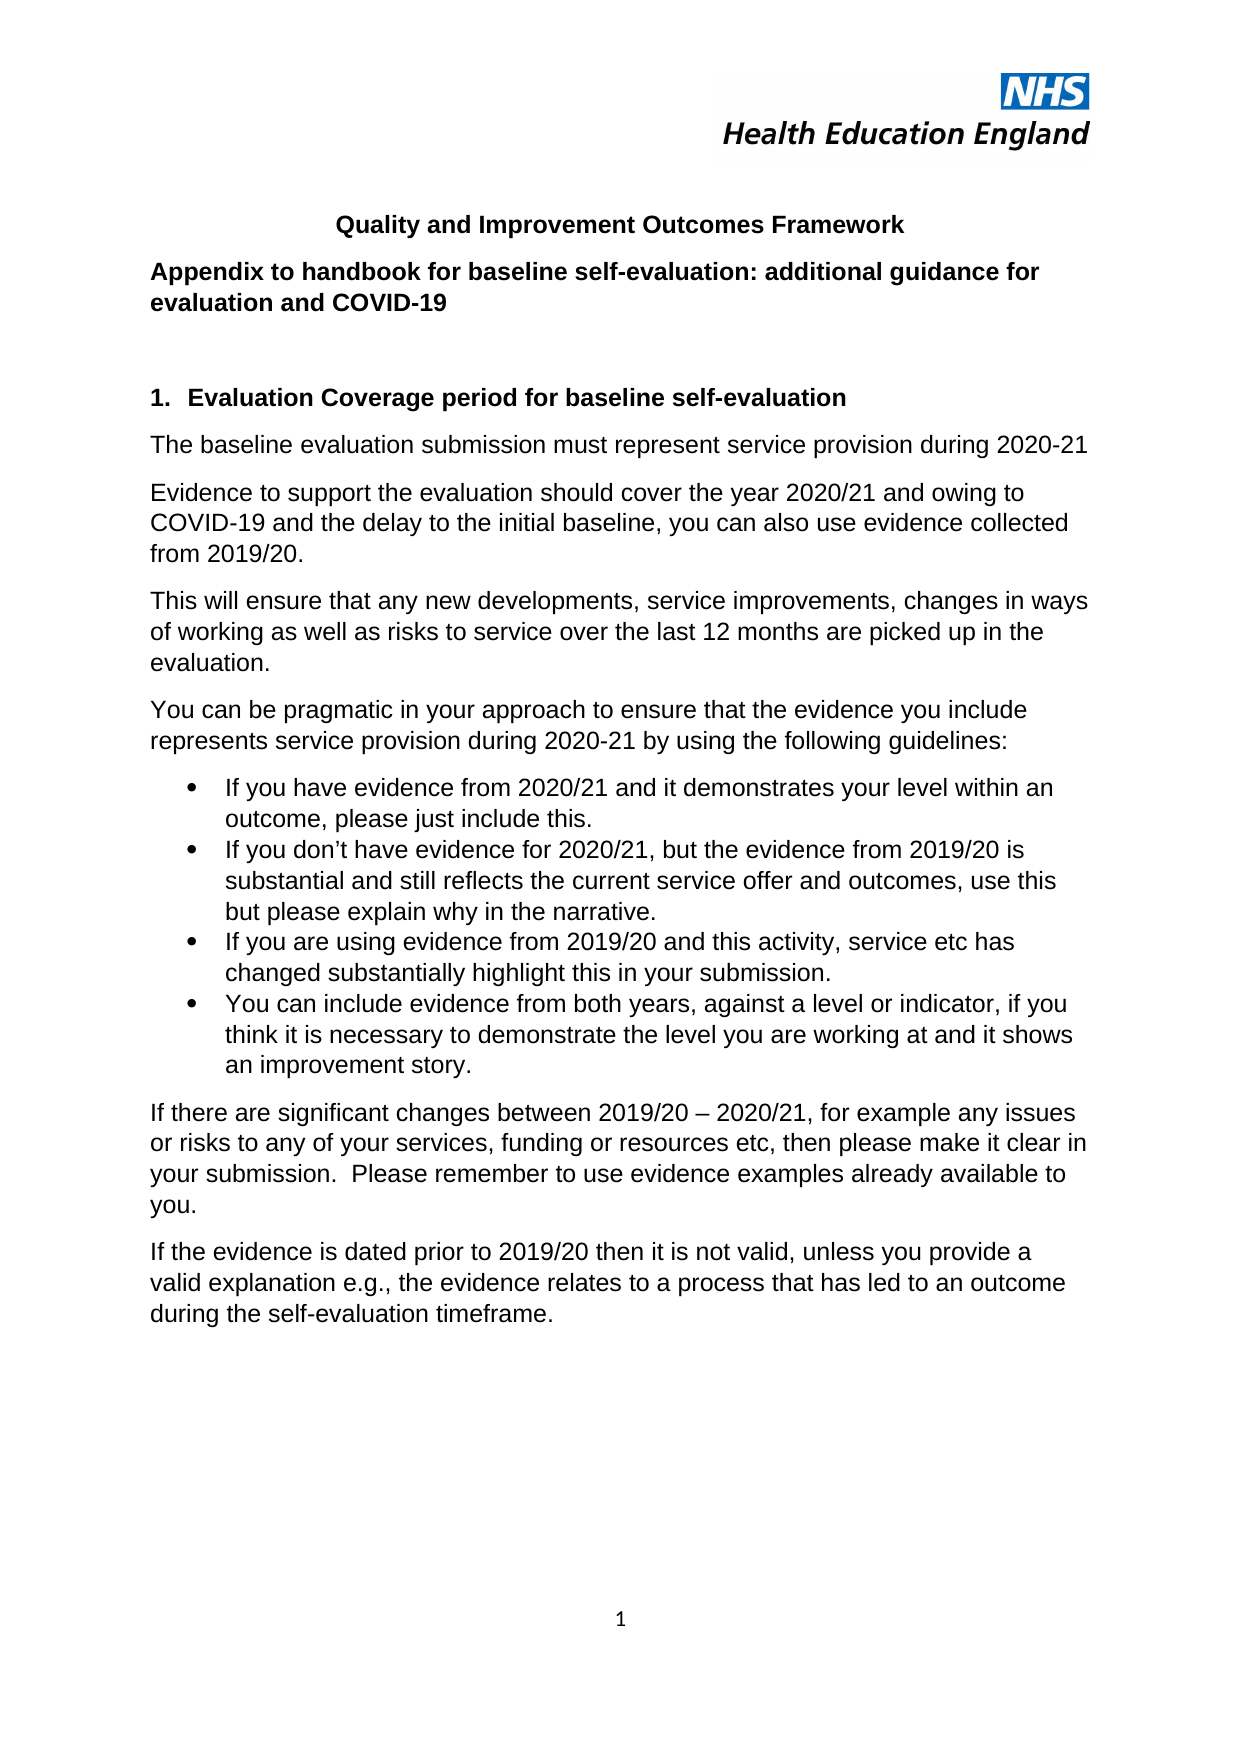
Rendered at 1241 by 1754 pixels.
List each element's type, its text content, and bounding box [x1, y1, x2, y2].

text Quality and Improvement Outcomes Framework [150, 210, 1090, 238]
text You can be pragmatic in your approach to ensure that the evidence you include represents service provision during 2020-21 by using the following guidelines: [150, 695, 1090, 755]
text Appendix to handbook for baseline self-evaluation: additional guidance for evaluation and COVID-19 [150, 257, 1090, 317]
list You can include evidence from both years, against a level or indicator, if you think it is necessary to demonstrate the level you are working at and it shows an improvement story. [187, 989, 1090, 1079]
text This will ensure that any new developments, service improvements, changes in ways of working as well as risks to service over the last 12 months are picked up in the evaluation. [150, 586, 1090, 677]
list If you have evidence from 2020/21 and it demonstrates your level within an outcome, please just include this. [187, 773, 1090, 833]
list If you don’t have evidence for 2020/21, but the evidence from 2019/20 is substantial and still reflects the current service offer and outcomes, use this but please explain why in the narrative. [187, 835, 1090, 925]
list If you are using evidence from 2019/20 and this activity, service etc has changed substantially highlight this in your submission. [187, 927, 1090, 987]
text If the evidence is dated prior to 2019/20 then it is not valid, unless you provide a valid explanation e.g., the evidence relates to a process that has led to an outcome during the self-evaluation timeframe. [150, 1237, 1090, 1327]
text Evidence to support the evaluation should cover the year 2020/21 and owing to COVID-19 and the delay to the initial baseline, you can also use evidence collected from 2019/20. [150, 477, 1090, 568]
text The baseline evaluation submission must represent service provision during 2020-21 [150, 430, 1090, 459]
text If there are significant changes between 2019/20 – 2020/21, for example any issues or risks to any of your services, funding or resources etc, then please make it clear in your submission. Please remember to use evidence examples already available to you. [150, 1098, 1090, 1219]
list Evaluation Coverage period for baseline self-evaluation [150, 383, 1090, 411]
